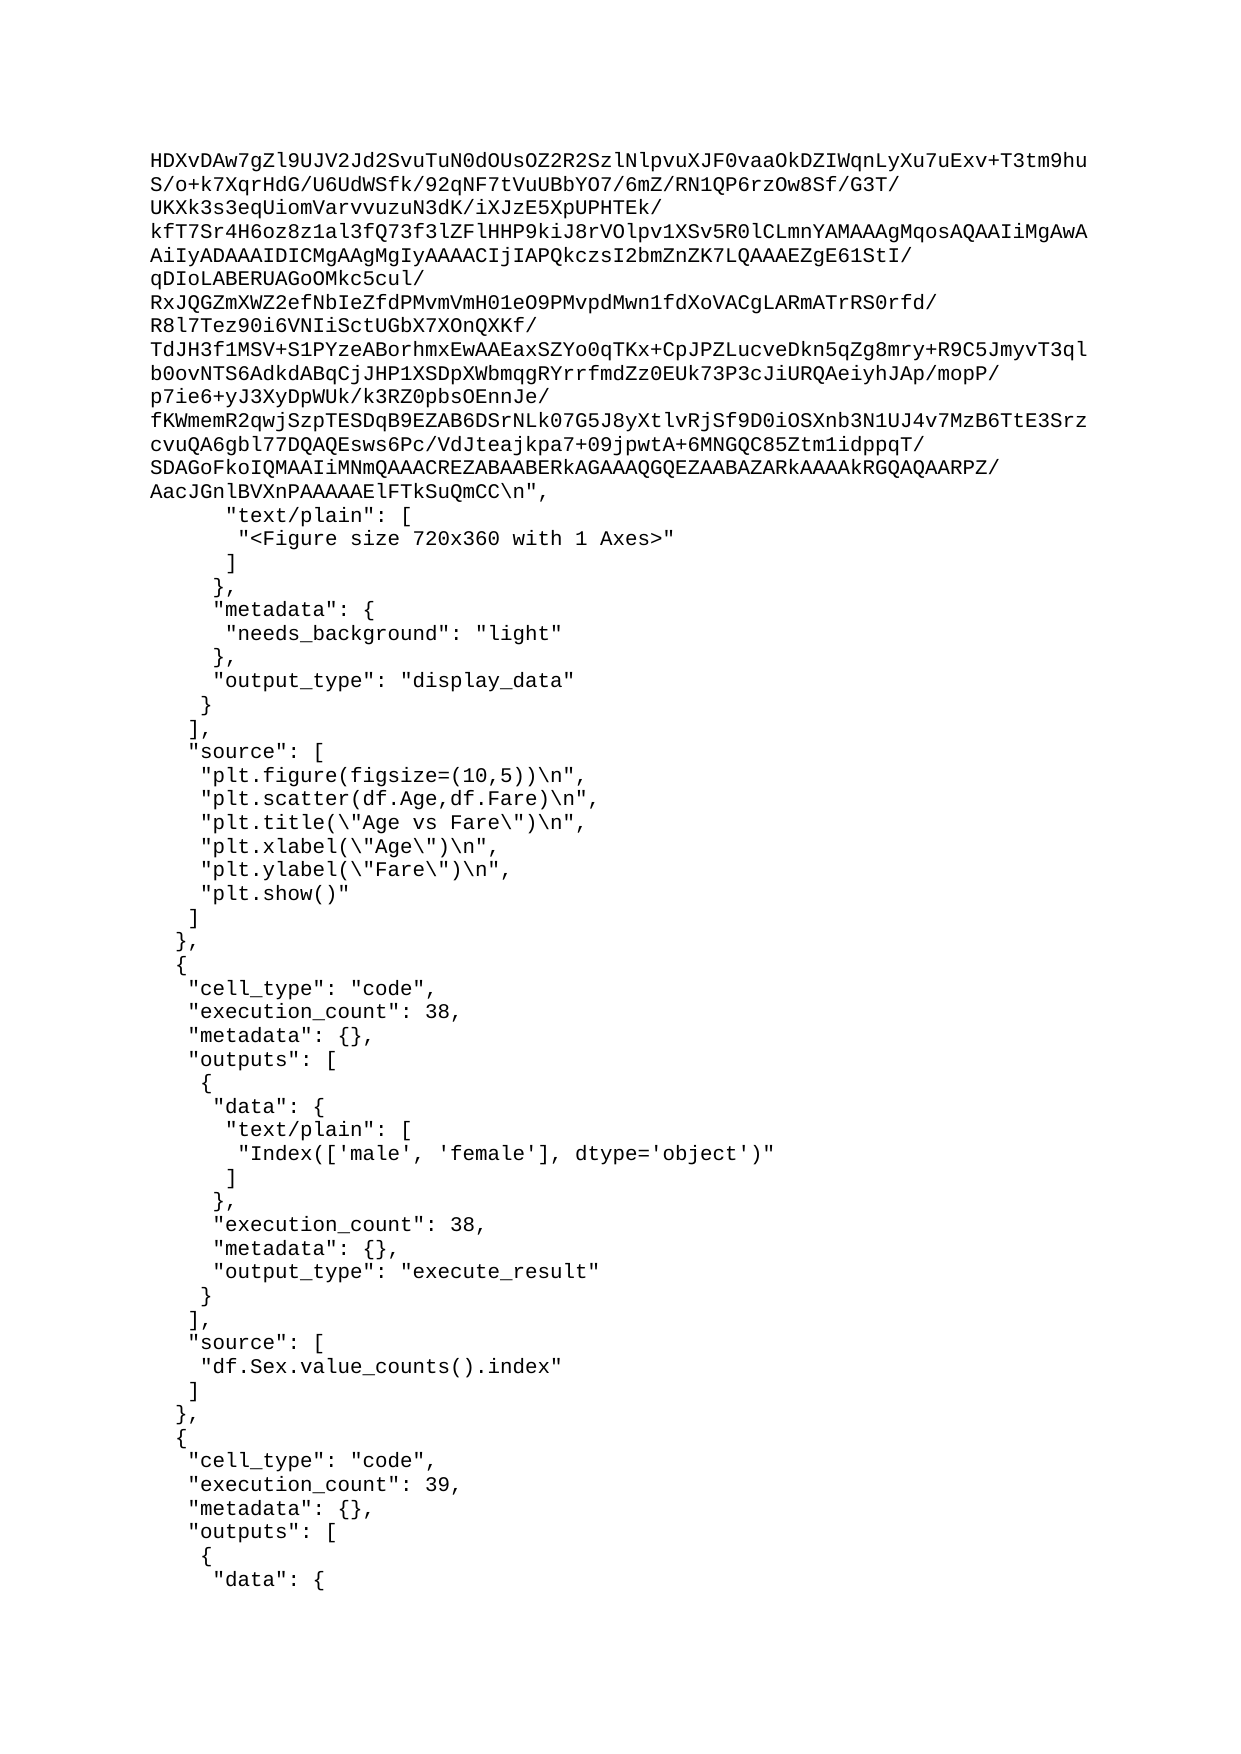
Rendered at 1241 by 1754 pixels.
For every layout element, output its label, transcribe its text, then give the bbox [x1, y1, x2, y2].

text { [150, 1072, 1090, 1096]
text "output_type": "execute_result" [150, 1261, 1090, 1285]
text "cell_type": "code", [150, 978, 1090, 1001]
text "Index(['male', 'female'], dtype='object')" [150, 1143, 1090, 1167]
text HDXvDAw7gZl9UJV2Jd2SvuTuN0dOUsOZ2R2SzlNlpvuXJF0vaaOkDZIWqnLyXu7uExv+T3tm9huS/o+k7XqrHdG/U6UdWSfk/92qNF7tVuUBbYO7/6mZ/RN1QP6rzOw8Sf/G3T/UKXk3s3eqUiomVarvvuzuN3dK/iXJzE5XpUPHTEk/kfT7Sr4H6oz8z1al3fQ73f3lZFlHHP9kiJ8rVOlpv1XSv5R0lCLmnYAMAAAgMqosAQAAIiMgAwAAiIyADAAAIDICMgAAgMgIyAAAACIjIAPQkczsI2bmZnZK7LQAAAEZgE61StI/qDIoLABERUAGoOMkc5cul/RxJQGZmXWZ2efNbIeZfdPMvmVmH01eO9PMvpdMwn1fdXoVACgLARmATrRS0rfd/R8l7Tez90i6VNIiSctUGbX7XOnQXKf/TdJH3f1MSV+S1PYzeABorhmxEwAAEaxSZYo0qTKx+CpJPZLucveDkn5qZg8mry+R9C5JmyvT3qlb0ovNTS6AdkdABqCjJHP1XSDpXWbmqgRYrrfmdZz0EUk73P3cJiURQAeiyhJAp/mopP/p7ie6+yJ3XyDpWUk/k3RZ0pbsOEnnJe/fKWmemR2qwjSzpTESDqB9EZAB6DSrNLk07G5J8yXtlvRjSf9D0iOSXnb3N1UJ4v7MzB6TtE3SrzcvuQA6gbl77DQAQEsws6Pc/VdJteajkpa7+09jpwtA+6MNGQC85Ztm1idppqT/SDAGoFkoIQMAAIiMNmQAAACREZABAABERkAGAAAQGQEZAABAZARkAAAAkRGQAQAARPZ/AacJGnlBVXnPAAAAAElFTkSuQmCC\n", [150, 150, 1090, 505]
text "plt.title(\"Age vs Fare\")\n", [150, 812, 1090, 836]
text "execution_count": 39, [150, 1474, 1090, 1498]
text "plt.ylabel(\"Fare\")\n", [150, 859, 1090, 883]
text "metadata": {}, [150, 1238, 1090, 1261]
text }, [150, 576, 1090, 599]
text ] [150, 552, 1090, 576]
text "plt.xlabel(\"Age\")\n", [150, 836, 1090, 859]
text "outputs": [ [150, 1521, 1090, 1545]
text "plt.figure(figsize=(10,5))\n", [150, 765, 1090, 788]
text "source": [ [150, 1332, 1090, 1356]
text "needs_background": "light" [150, 623, 1090, 647]
text }, [150, 1190, 1090, 1214]
text ] [150, 907, 1090, 930]
text "output_type": "display_data" [150, 670, 1090, 694]
text ] [150, 1379, 1090, 1403]
text "metadata": {}, [150, 1025, 1090, 1048]
text "source": [ [150, 741, 1090, 765]
text "text/plain": [ [150, 505, 1090, 528]
text }, [150, 930, 1090, 954]
text { [150, 1427, 1090, 1451]
text "text/plain": [ [150, 1119, 1090, 1143]
text "data": { [150, 1096, 1090, 1119]
text ] [150, 1167, 1090, 1190]
text "plt.show()" [150, 883, 1090, 907]
text "df.Sex.value_counts().index" [150, 1356, 1090, 1379]
text "metadata": { [150, 599, 1090, 623]
text "cell_type": "code", [150, 1451, 1090, 1474]
text }, [150, 647, 1090, 670]
text { [150, 954, 1090, 978]
text "execution_count": 38, [150, 1001, 1090, 1025]
text ], [150, 717, 1090, 741]
text } [150, 694, 1090, 717]
text } [150, 1285, 1090, 1309]
text "outputs": [ [150, 1048, 1090, 1072]
text "<Figure size 720x360 with 1 Axes>" [150, 528, 1090, 552]
text "metadata": {}, [150, 1498, 1090, 1521]
text ], [150, 1309, 1090, 1332]
text }, [150, 1403, 1090, 1427]
text "execution_count": 38, [150, 1214, 1090, 1238]
text "data": { [150, 1569, 1090, 1592]
text "plt.scatter(df.Age,df.Fare)\n", [150, 788, 1090, 812]
text { [150, 1545, 1090, 1569]
